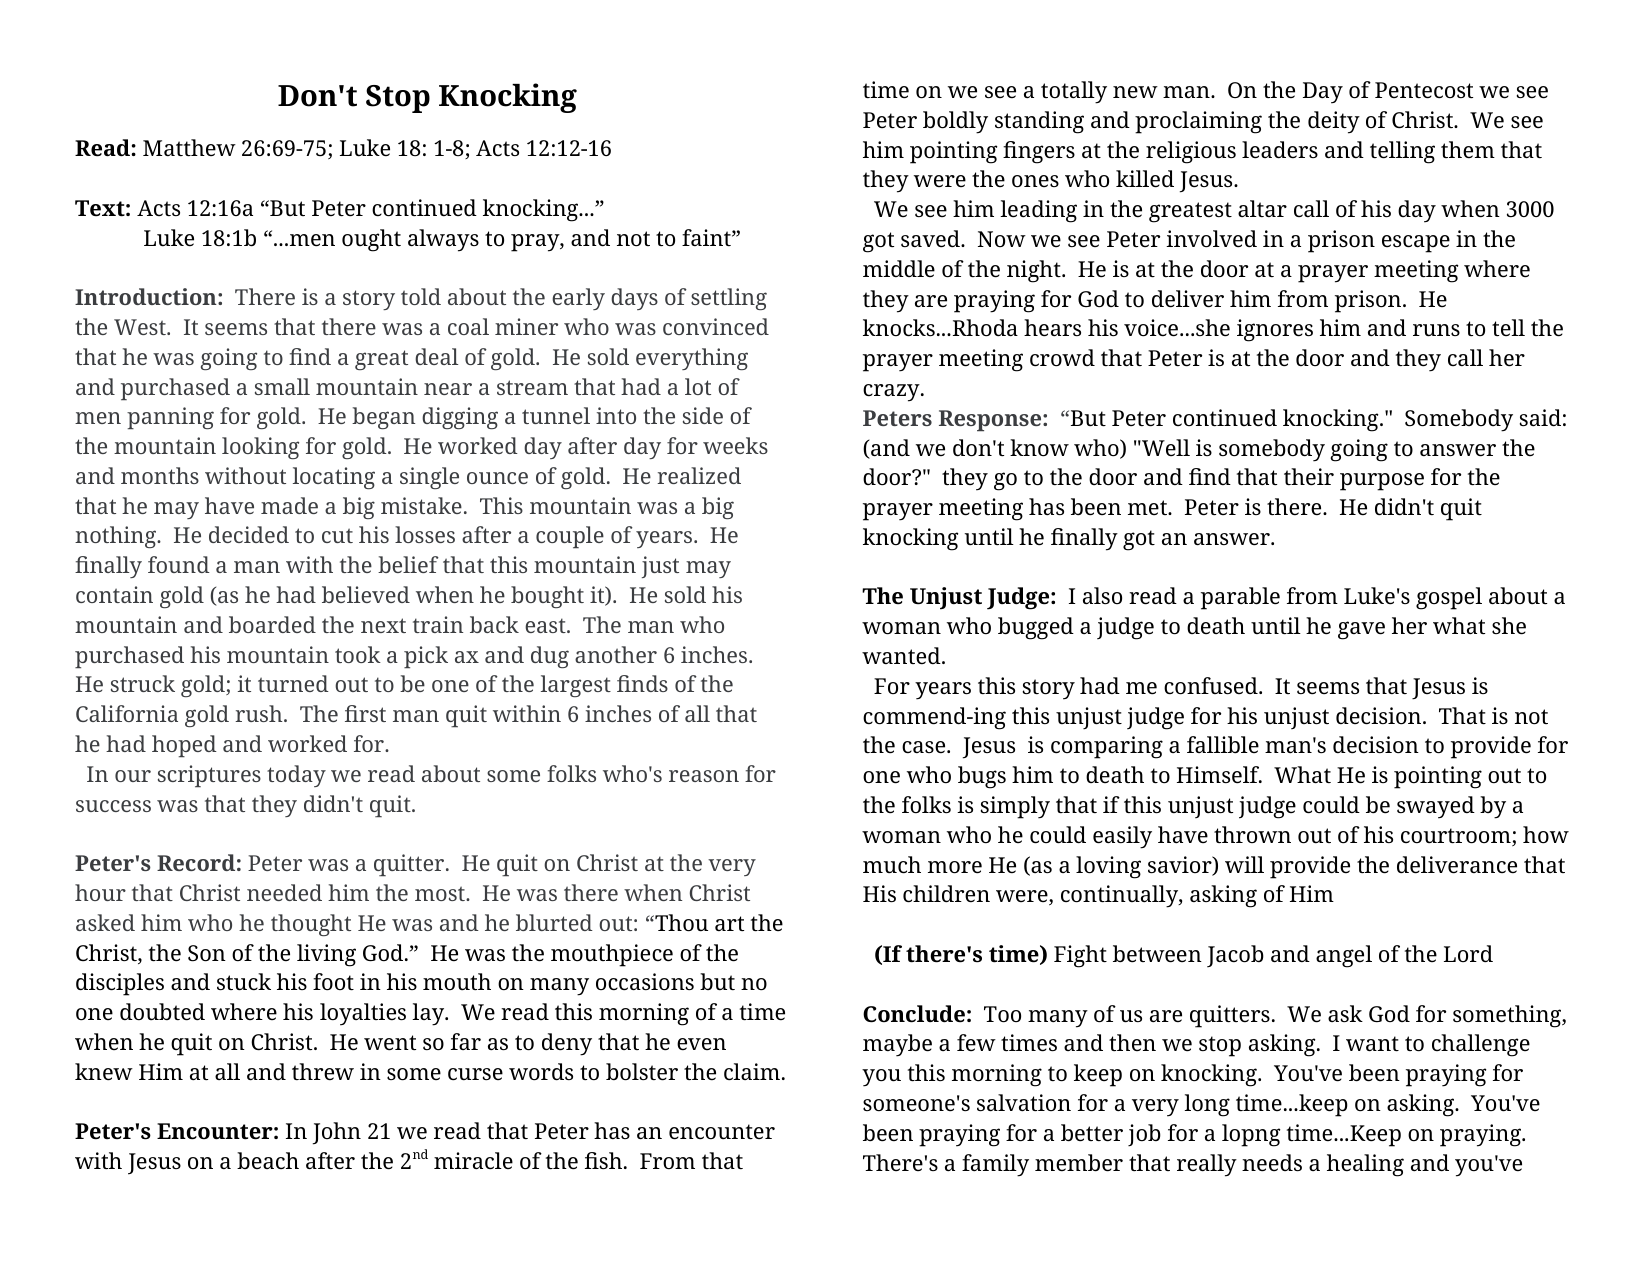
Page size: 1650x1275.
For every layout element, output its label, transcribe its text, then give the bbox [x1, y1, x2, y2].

text For years this story had me confused. It seems that Jesus is commend-ing this unjust judge for his unjust decision. That is not the case. Jesus is comparing a fallible man's decision to provide for one who bugs him to death to Himself. What He is pointing out to the folks is simply that if this unjust judge could be swayed by a woman who he could easily have thrown out of his courtroom; how much more He (as a loving savior) will provide the deliverance that His children were, continually, asking of Him [862, 671, 1575, 909]
text Introduction: There is a story told about the early days of settling the West. It seems that there was a coal miner who was convinced that he was going to find a great deal of gold. He sold everything and purchased a small mountain near a stream that had a lot of men panning for gold. He began digging a tunnel into the side of the mountain looking for gold. He worked day after day for weeks and months without locating a single ounce of gold. He realized that he may have made a big mistake. This mountain was a big nothing. He decided to cut his losses after a couple of years. He finally found a man with the belief that this mountain just may contain gold (as he had believed when he bought it). He sold his mountain and boarded the next train back east. The man who purchased his mountain took a pick ax and dug another 6 inches. He struck gold; it turned out to be one of the largest finds of the California gold rush. The first man quit within 6 inches of all that he had hoped and worked for. [75, 282, 787, 759]
text Peter's Record: Peter was a quitter. He quit on Christ at the very hour that Christ needed him the most. He was there when Christ asked him who he thought He was and he blurted out: “Thou art the Christ, the Son of the living God.” He was the mouthpiece of the disciples and stuck his foot in his mouth on many occasions but no one doubted where his loyalties lay. We read this morning of a time when he quit on Christ. He went so far as to deny that he even knew Him at all and threw in some curse words to bolster the claim. [75, 848, 787, 1086]
text Text: Acts 12:16a “But Peter continued knocking...” [75, 193, 787, 222]
text (If there's time) Fight between Jacob and angel of the Lord [862, 939, 1575, 969]
text Peters Response: “But Peter continued knocking." Somebody said: (and we don't know who) "Well is somebody going to answer the door?" they go to the door and find that their purpose for the prayer meeting has been met. Peter is there. He didn't quit knocking until he finally got an answer. [862, 403, 1575, 552]
text Read: Matthew 26:69-75; Luke 18: 1-8; Acts 12:12-16 [75, 133, 787, 163]
text Don't Stop Knocking [75, 75, 787, 115]
text Luke 18:1b “...men ought always to pray, and not to faint” [75, 222, 787, 252]
text The Unjust Judge: I also read a parable from Luke's gospel about a woman who bugged a judge to death until he gave her what she wanted. [862, 581, 1575, 671]
text In our scriptures today we read about some folks who's reason for success was that they didn't quit. [75, 759, 787, 818]
text We see him leading in the greatest altar call of his day when 3000 got saved. Now we see Peter involved in a prison escape in the middle of the night. He is at the door at a prayer meeting where they are praying for God to deliver him from prison. He knocks...Rhoda hears his voice...she ignores him and runs to tell the prayer meeting crowd that Peter is at the door and they call her crazy. [862, 194, 1575, 403]
text Peter's Encounter: In John 21 we read that Peter has an encounter with Jesus on a beach after the 2nd miracle of the fish. From that [75, 1116, 787, 1176]
text Conclude: Too many of us are quitters. We ask God for something, maybe a few times and then we stop asking. I want to challenge you this morning to keep on knocking. You've been praying for someone's salvation for a very long time...keep on asking. You've been praying for a better job for a lopng time...Keep on praying. There's a family member that really needs a healing and you've [862, 998, 1575, 1177]
text time on we see a totally new man. On the Day of Pentecost we see Peter boldly standing and proclaiming the deity of Christ. We see him pointing fingers at the religious leaders and telling them that they were the ones who killed Jesus. [862, 75, 1575, 194]
